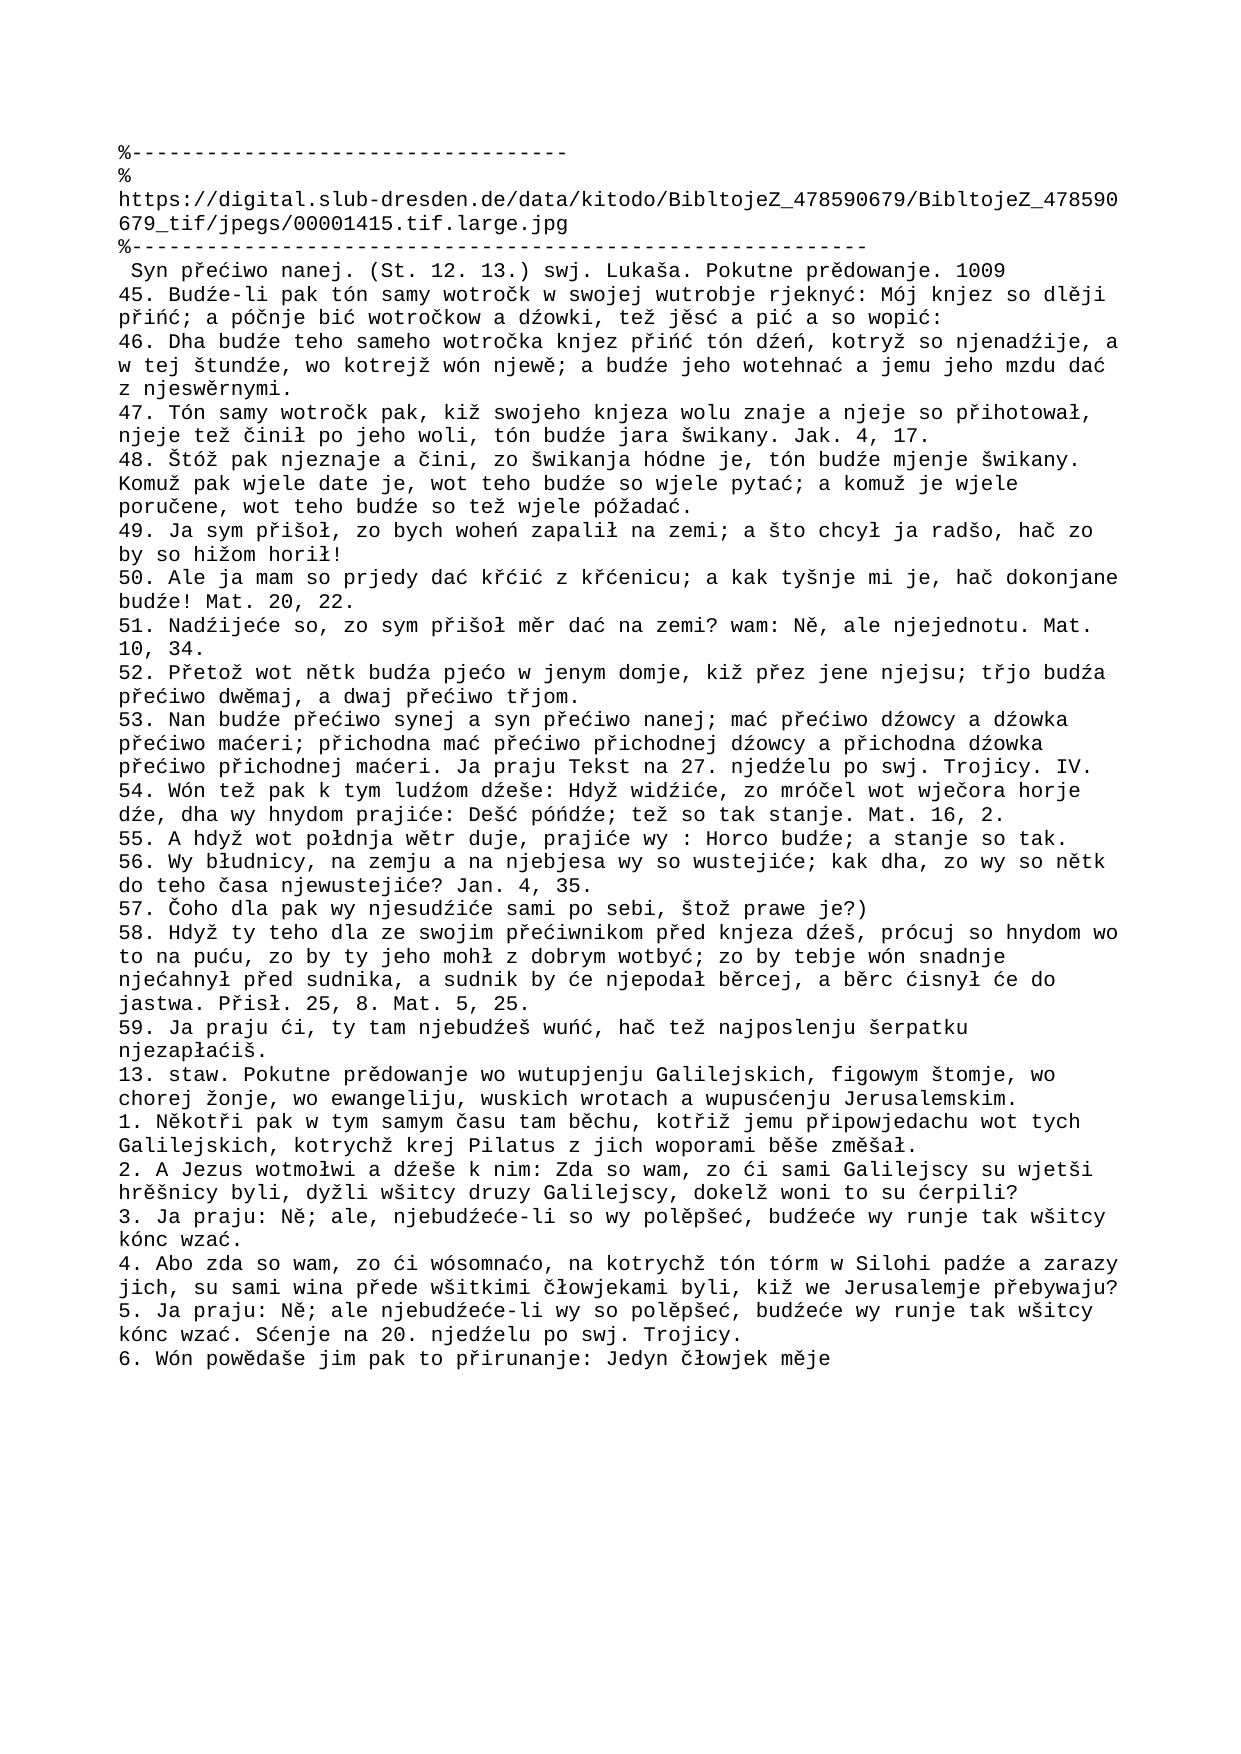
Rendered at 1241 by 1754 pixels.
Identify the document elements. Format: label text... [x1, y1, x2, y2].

text 51. Nadźijeće so, zo sym přišoł měr dać na zemi? wam: Ně, ale njejednotu. Mat. 10, 34. [118, 615, 1122, 662]
text %----------------------------------------------------------- [118, 236, 1122, 260]
text 1. Někotři pak w tym samym času tam běchu, kotřiž jemu připowjedachu wot tych Galilejskich, kotrychž krej Pilatus z jich woporami běše změšał. [118, 1111, 1122, 1158]
text 48. Štóž pak njeznaje a čini, zo šwikanja hódne je, tón budźe mjenje šwikany. Komuž pak wjele date je, wot teho budźe so wjele pytać; a komuž je wjele poručene, wot teho budźe so tež wjele póžadać. [118, 449, 1122, 520]
text 6. Wón powědaše jim pak to přirunanje: Jedyn čłowjek měje [118, 1348, 1122, 1371]
text 53. Nan budźe přećiwo synej a syn přećiwo nanej; mać přećiwo dźowcy a dźowka přećiwo maćeri; přichodna mać přećiwo přichodnej dźowcy a přichodna dźowka přećiwo přichodnej maćeri. Ja praju Tekst na 27. njedźelu po swj. Trojicy. IV. [118, 709, 1122, 780]
text 49. Ja sym přišoł, zo bych woheń zapalił na zemi; a što chcył ja radšo, hač zo by so hižom horił! [118, 520, 1122, 567]
text 5. Ja praju: Ně; ale njebudźeće-li wy so polěpšeć, budźeće wy runje tak wšitcy kónc wzać. Sćenje na 20. njedźelu po swj. Trojicy. [118, 1300, 1122, 1348]
text % https://digital.slub-dresden.de/data/kitodo/BibltojeZ_478590679/BibltojeZ_478590679_tif/jpegs/00001415.tif.large.jpg [118, 165, 1122, 236]
text 47. Tón samy wotročk pak, kiž swojeho knjeza wolu znaje a njeje so přihotował, njeje tež činił po jeho woli, tón budźe jara šwikany. Jak. 4, 17. [118, 402, 1122, 449]
text %----------------------------------- [118, 142, 1122, 165]
text Syn přećiwo nanej. (St. 12. 13.) swj. Lukaša. Pokutne prědowanje. 1009 [118, 260, 1122, 284]
text 13. staw. Pokutne prědowanje wo wutupjenju Galilejskich, figowym štomje, wo chorej žonje, wo ewangeliju, wuskich wrotach a wupusćenju Jerusalemskim. [118, 1064, 1122, 1111]
text 45. Budźe-li pak tón samy wotročk w swojej wutrobje rjeknyć: Mój knjez so dlěji přińć; a póčnje bić wotročkow a dźowki, tež jěsć a pić a so wopić: [118, 284, 1122, 331]
text 59. Ja praju ći, ty tam njebudźeš wuńć, hač tež najposlenju šerpatku njezapłaćiš. [118, 1017, 1122, 1064]
text 52. Přetož wot nětk budźa pjećo w jenym domje, kiž přez jene njejsu; třjo budźa přećiwo dwěmaj, a dwaj přećiwo třjom. [118, 662, 1122, 709]
text 56. Wy błudnicy, na zemju a na njebjesa wy so wustejiće; kak dha, zo wy so nětk do teho časa njewustejiće? Jan. 4, 35. [118, 851, 1122, 898]
text 57. Čoho dla pak wy njesudźiće sami po sebi, štož prawe je?) [118, 898, 1122, 922]
text 58. Hdyž ty teho dla ze swojim přećiwnikom před knjeza dźeš, prócuj so hnydom wo to na puću, zo by ty jeho mohł z dobrym wotbyć; zo by tebje wón snadnje njećahnył před sudnika, a sudnik by će njepodał běrcej, a běrc ćisnył će do jastwa. Přisł. 25, 8. Mat. 5, 25. [118, 922, 1122, 1017]
text 50. Ale ja mam so prjedy dać křćić z křćenicu; a kak tyšnje mi je, hač dokonjane budźe! Mat. 20, 22. [118, 567, 1122, 615]
text 55. A hdyž wot połdnja wětr duje, prajiće wy : Horco budźe; a stanje so tak. [118, 827, 1122, 851]
text 54. Wón tež pak k tym ludźom dźeše: Hdyž widźiće, zo mróčel wot wječora horje dźe, dha wy hnydom prajiće: Dešć póńdźe; tež so tak stanje. Mat. 16, 2. [118, 780, 1122, 827]
text 3. Ja praju: Ně; ale, njebudźeće-li so wy polěpšeć, budźeće wy runje tak wšitcy kónc wzać. [118, 1206, 1122, 1253]
text 4. Abo zda so wam, zo ći wósomnaćo, na kotrychž tón tórm w Silohi padźe a zarazy jich, su sami wina přede wšitkimi čłowjekami byli, kiž we Jerusalemje přebywaju? [118, 1253, 1122, 1300]
text 2. A Jezus wotmołwi a dźeše k nim: Zda so wam, zo ći sami Galilejscy su wjetši hrěšnicy byli, dyžli wšitcy druzy Galilejscy, dokelž woni to su ćerpili? [118, 1158, 1122, 1206]
text 46. Dha budźe teho sameho wotročka knjez přińć tón dźeń, kotryž so njenadźije, a w tej štundźe, wo kotrejž wón njewě; a budźe jeho wotehnać a jemu jeho mzdu dać z njeswěrnymi. [118, 331, 1122, 402]
